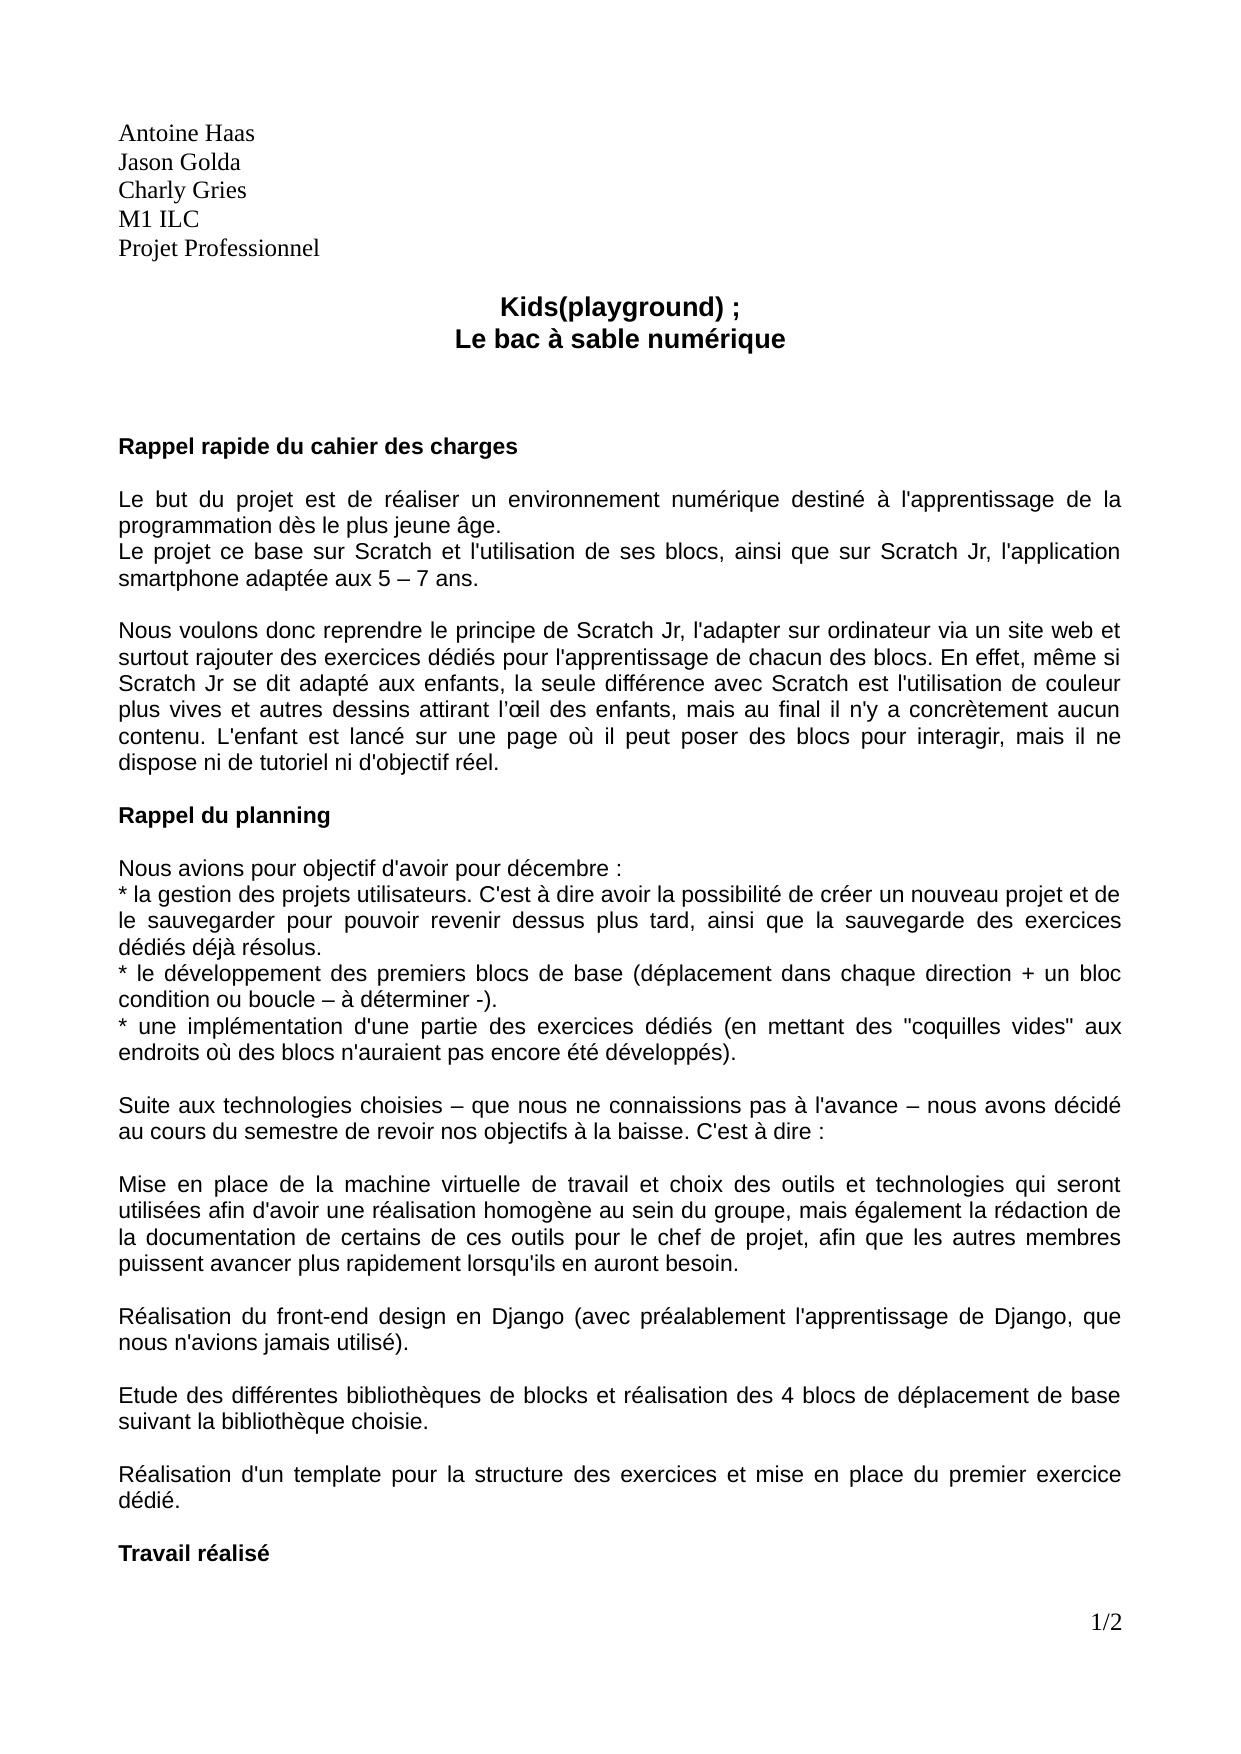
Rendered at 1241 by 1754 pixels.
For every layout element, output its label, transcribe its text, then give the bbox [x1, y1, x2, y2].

text * la gestion des projets utilisateurs. C'est à dire avoir la possibilité de créer un nouveau projet et de le sauvegarder pour pouvoir revenir dessus plus tard, ainsi que la sauvegarde des exercices dédiés déjà résolus. [118, 881, 1122, 960]
text Suite aux technologies choisies – que nous ne connaissions pas à l'avance – nous avons décidé au cours du semestre de revoir nos objectifs à la baisse. C'est à dire : [118, 1092, 1122, 1144]
text * une implémentation d'une partie des exercices dédiés (en mettant des "coquilles vides" aux endroits où des blocs n'auraient pas encore été développés). [118, 1013, 1122, 1065]
text Rappel du planning [118, 802, 1122, 828]
text Réalisation du front-end design en Django (avec préalablement l'apprentissage de Django, que nous n'avions jamais utilisé). [118, 1303, 1122, 1355]
text Réalisation d'un template pour la structure des exercices et mise en place du premier exercice dédié. [118, 1461, 1122, 1513]
text Etude des différentes bibliothèques de blocks et réalisation des 4 blocs de déplacement de base suivant la bibliothèque choisie. [118, 1382, 1122, 1434]
text Nous voulons donc reprendre le principe de Scratch Jr, l'adapter sur ordinateur via un site web et surtout rajouter des exercices dédiés pour l'apprentissage de chacun des blocs. En effet, même si Scratch Jr se dit adapté aux enfants, la seule différence avec Scratch est l'utilisation de couleur plus vives et autres dessins attirant l’œil des enfants, mais au final il n'y a concrètement aucun contenu. L'enfant est lancé sur une page où il peut poser des blocs pour interagir, mais il ne dispose ni de tutoriel ni d'objectif réel. [118, 617, 1122, 776]
text Le but du projet est de réaliser un environnement numérique destiné à l'apprentissage de la programmation dès le plus jeune âge. [118, 486, 1122, 538]
text * le développement des premiers blocs de base (déplacement dans chaque direction + un bloc condition ou boucle – à déterminer -). [118, 960, 1122, 1013]
text Nous avions pour objectif d'avoir pour décembre : [118, 854, 1122, 881]
text Rappel rapide du cahier des charges [118, 433, 1122, 459]
text Le projet ce base sur Scratch et l'utilisation de ses blocs, ainsi que sur Scratch Jr, l'application smartphone adaptée aux 5 – 7 ans. [118, 538, 1122, 591]
text Mise en place de la machine virtuelle de travail et choix des outils et technologies qui seront utilisées afin d'avoir une réalisation homogène au sein du groupe, mais également la rédaction de la documentation de certains de ces outils pour le chef de projet, afin que les autres membres puissent avancer plus rapidement lorsqu'ils en auront besoin. [118, 1171, 1122, 1276]
text Travail réalisé [118, 1540, 1122, 1566]
text Kids(playground) ; [118, 291, 1122, 323]
text Le bac à sable numérique [118, 323, 1122, 354]
